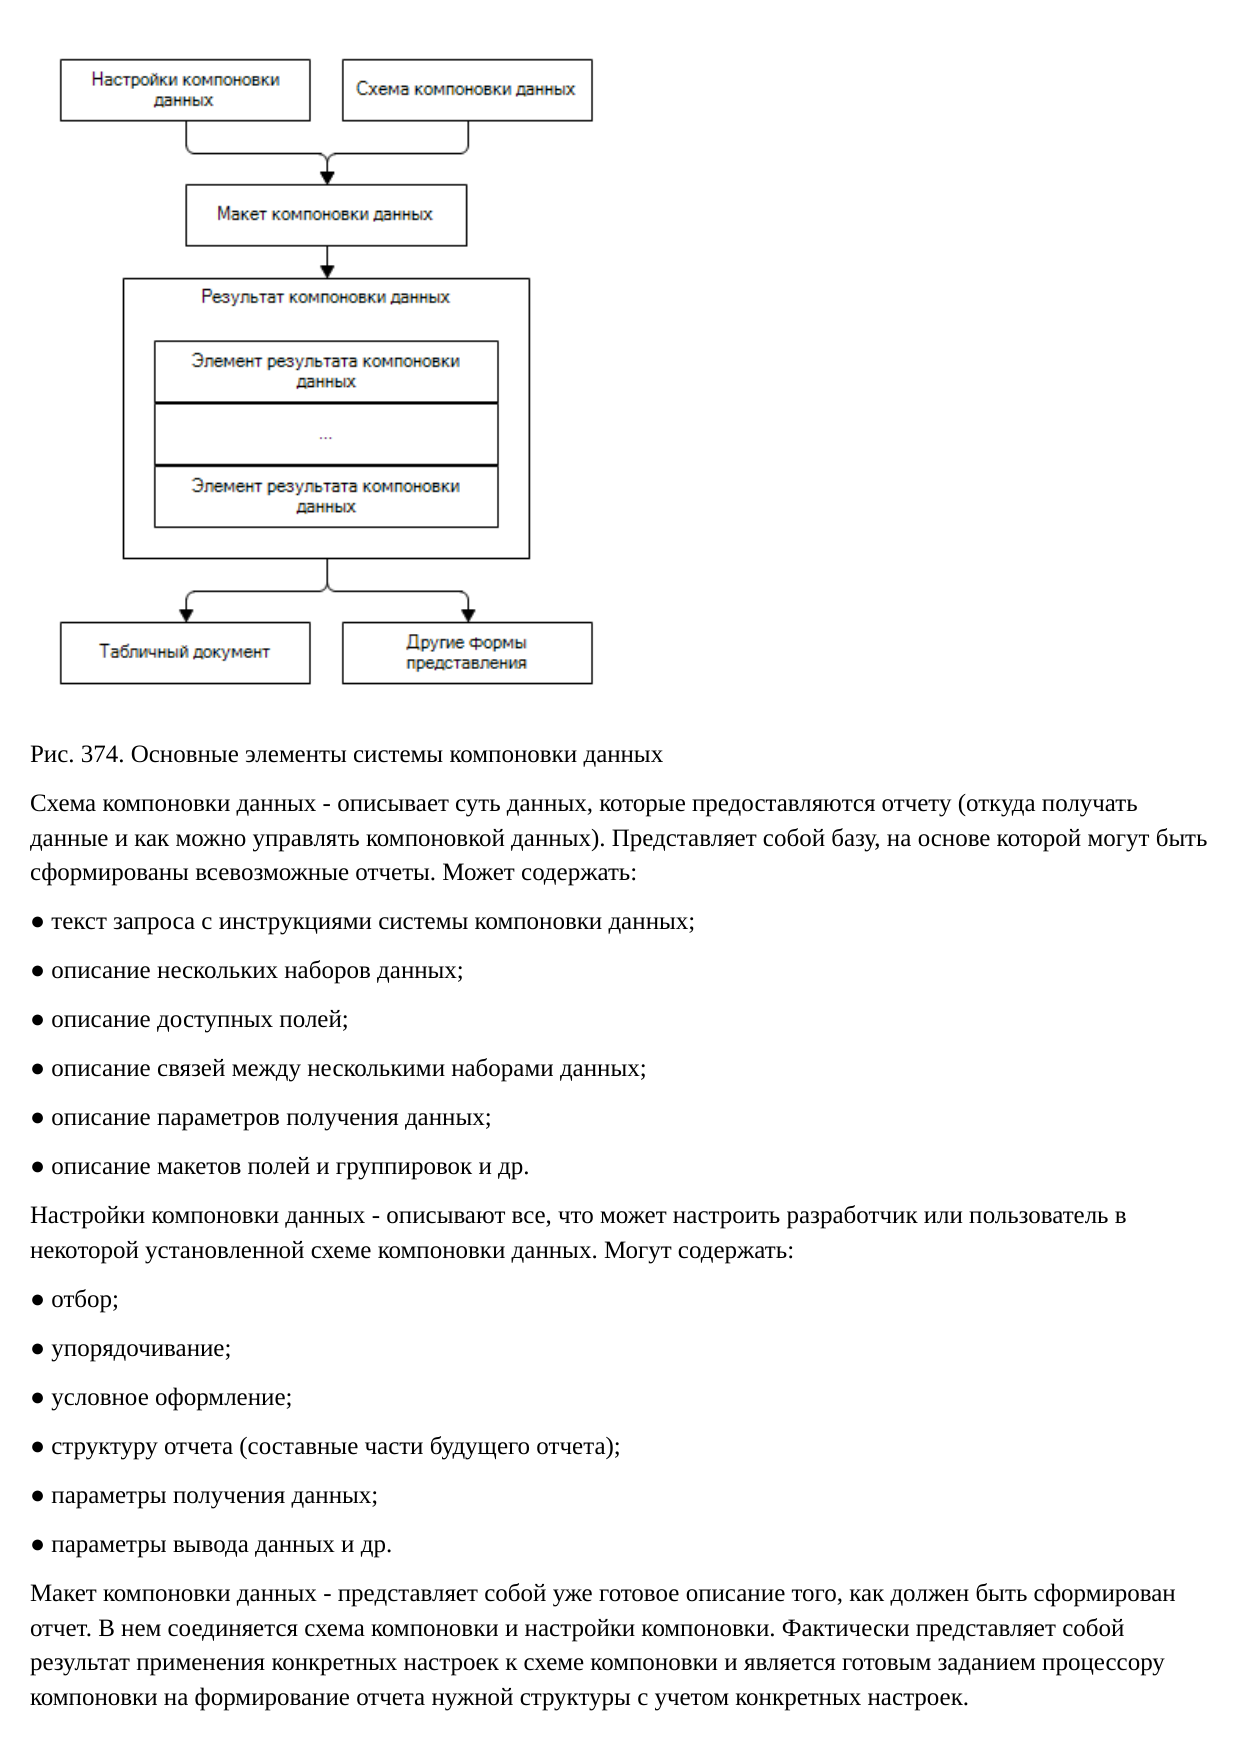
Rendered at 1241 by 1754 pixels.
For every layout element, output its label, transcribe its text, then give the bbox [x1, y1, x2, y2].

text Настройки компоновки данных ‑ описывают все, что может настроить разработчик или пользователь в некоторой установленной схеме компоновки данных. Могут содержать: [30, 1201, 1211, 1264]
text ● параметры вывода данных и др. [30, 1529, 1211, 1558]
text ● параметры получения данных; [30, 1480, 1211, 1509]
picture [29, 28, 625, 719]
text Макет компоновки данных ‑ представляет собой уже готовое описание того, как должен быть сформирован отчет. В нем соединяется схема компоновки и настройки компоновки. Фактически представляет собой результат применения конкретных настроек к схеме компоновки и является готовым заданием процессору компоновки на формирование отчета нужной структуры с учетом конкретных настроек. [30, 1578, 1211, 1711]
text ● текст запроса с инструкциями системы компоновки данных; [30, 906, 1211, 935]
text ● описание связей между несколькими наборами данных; [30, 1053, 1211, 1082]
text Рис. 374. Основные элементы системы компоновки данных [30, 739, 1211, 768]
text ● описание параметров получения данных; [30, 1102, 1211, 1131]
text ● описание макетов полей и группировок и др. [30, 1151, 1211, 1180]
text Схема компоновки данных ‑ описывает суть данных, которые предоставляются отчету (откуда получать данные и как можно управлять компоновкой данных). Представляет собой базу, на основе которой могут быть сформированы всевозможные отчеты. Может содержать: [30, 788, 1211, 886]
text ● отбор; [30, 1284, 1211, 1313]
text ● описание доступных полей; [30, 1004, 1211, 1033]
text ● упорядочивание; [30, 1333, 1211, 1362]
text ● условное оформление; [30, 1382, 1211, 1411]
text ● описание нескольких наборов данных; [30, 955, 1211, 984]
text ● структуру отчета (составные части будущего отчета); [30, 1431, 1211, 1460]
